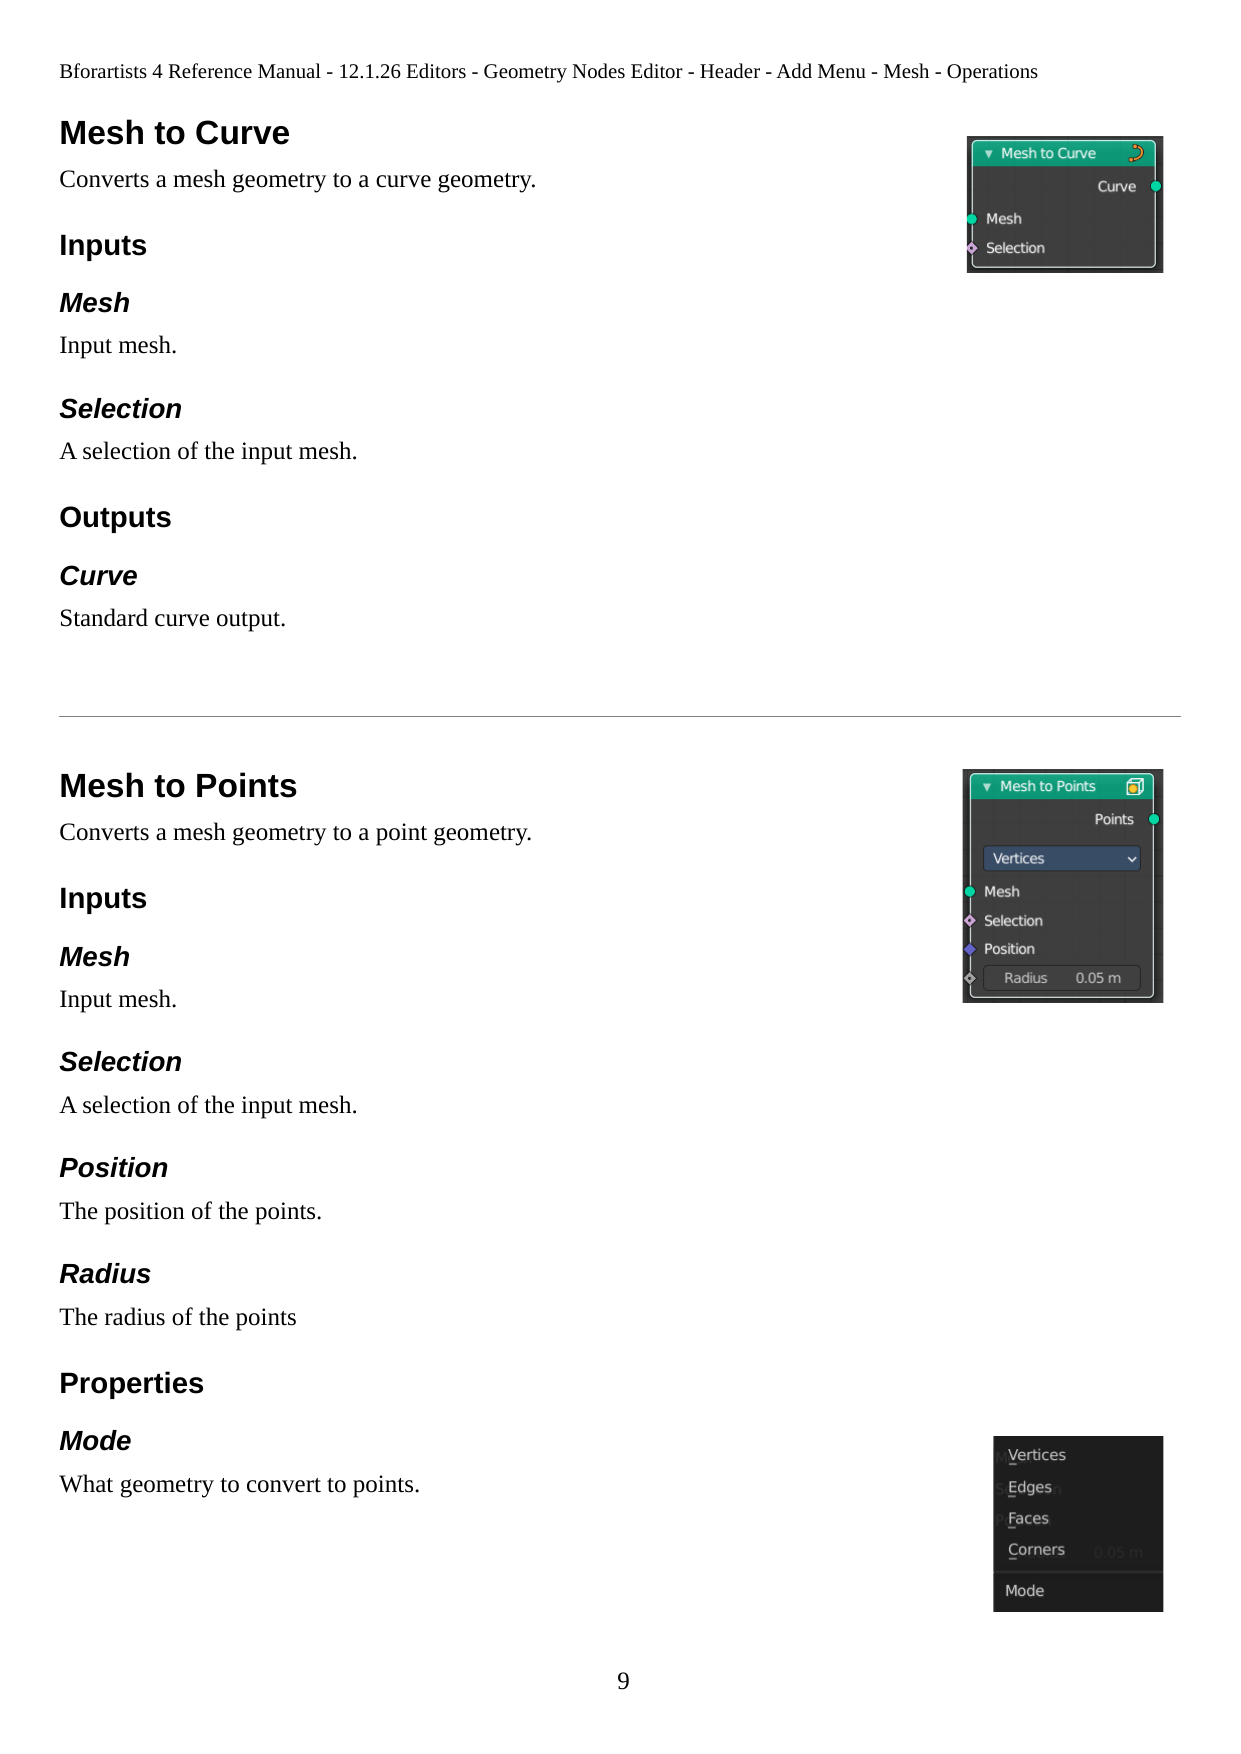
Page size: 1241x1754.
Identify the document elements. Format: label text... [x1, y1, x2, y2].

text A selection of the input mesh. [59, 436, 1181, 465]
text Input mesh. [59, 984, 1181, 1013]
subtitle Inputs [59, 881, 962, 915]
picture [966, 136, 1164, 273]
text The radius of the points [59, 1302, 1181, 1331]
subtitle Selection [59, 1046, 1181, 1078]
subtitle Mesh to Points [59, 766, 1181, 805]
subtitle Mode [59, 1424, 1181, 1456]
subtitle Inputs [59, 227, 966, 261]
subtitle Mesh [59, 940, 962, 972]
picture [962, 769, 1164, 1003]
text The position of the points. [59, 1196, 1181, 1225]
subtitle [1164, 881, 1181, 915]
subtitle Properties [59, 1366, 1181, 1399]
subtitle Selection [59, 392, 1181, 424]
subtitle [1164, 227, 1181, 261]
text Converts a mesh geometry to a point geometry. [59, 817, 962, 846]
text Input mesh. [59, 331, 1181, 359]
subtitle Curve [59, 559, 1181, 591]
text A selection of the input mesh. [59, 1090, 1181, 1119]
text What geometry to convert to points. [59, 1469, 993, 1498]
picture [993, 1436, 1164, 1612]
subtitle [1164, 940, 1181, 972]
subtitle Outputs [59, 500, 1181, 534]
subtitle Position [59, 1152, 1181, 1184]
text Converts a mesh geometry to a curve geometry. [59, 164, 966, 192]
subtitle Mesh to Curve [59, 113, 1181, 151]
subtitle Mesh [59, 286, 1181, 318]
subtitle Radius [59, 1258, 1181, 1289]
text Standard curve output. [59, 603, 1181, 632]
